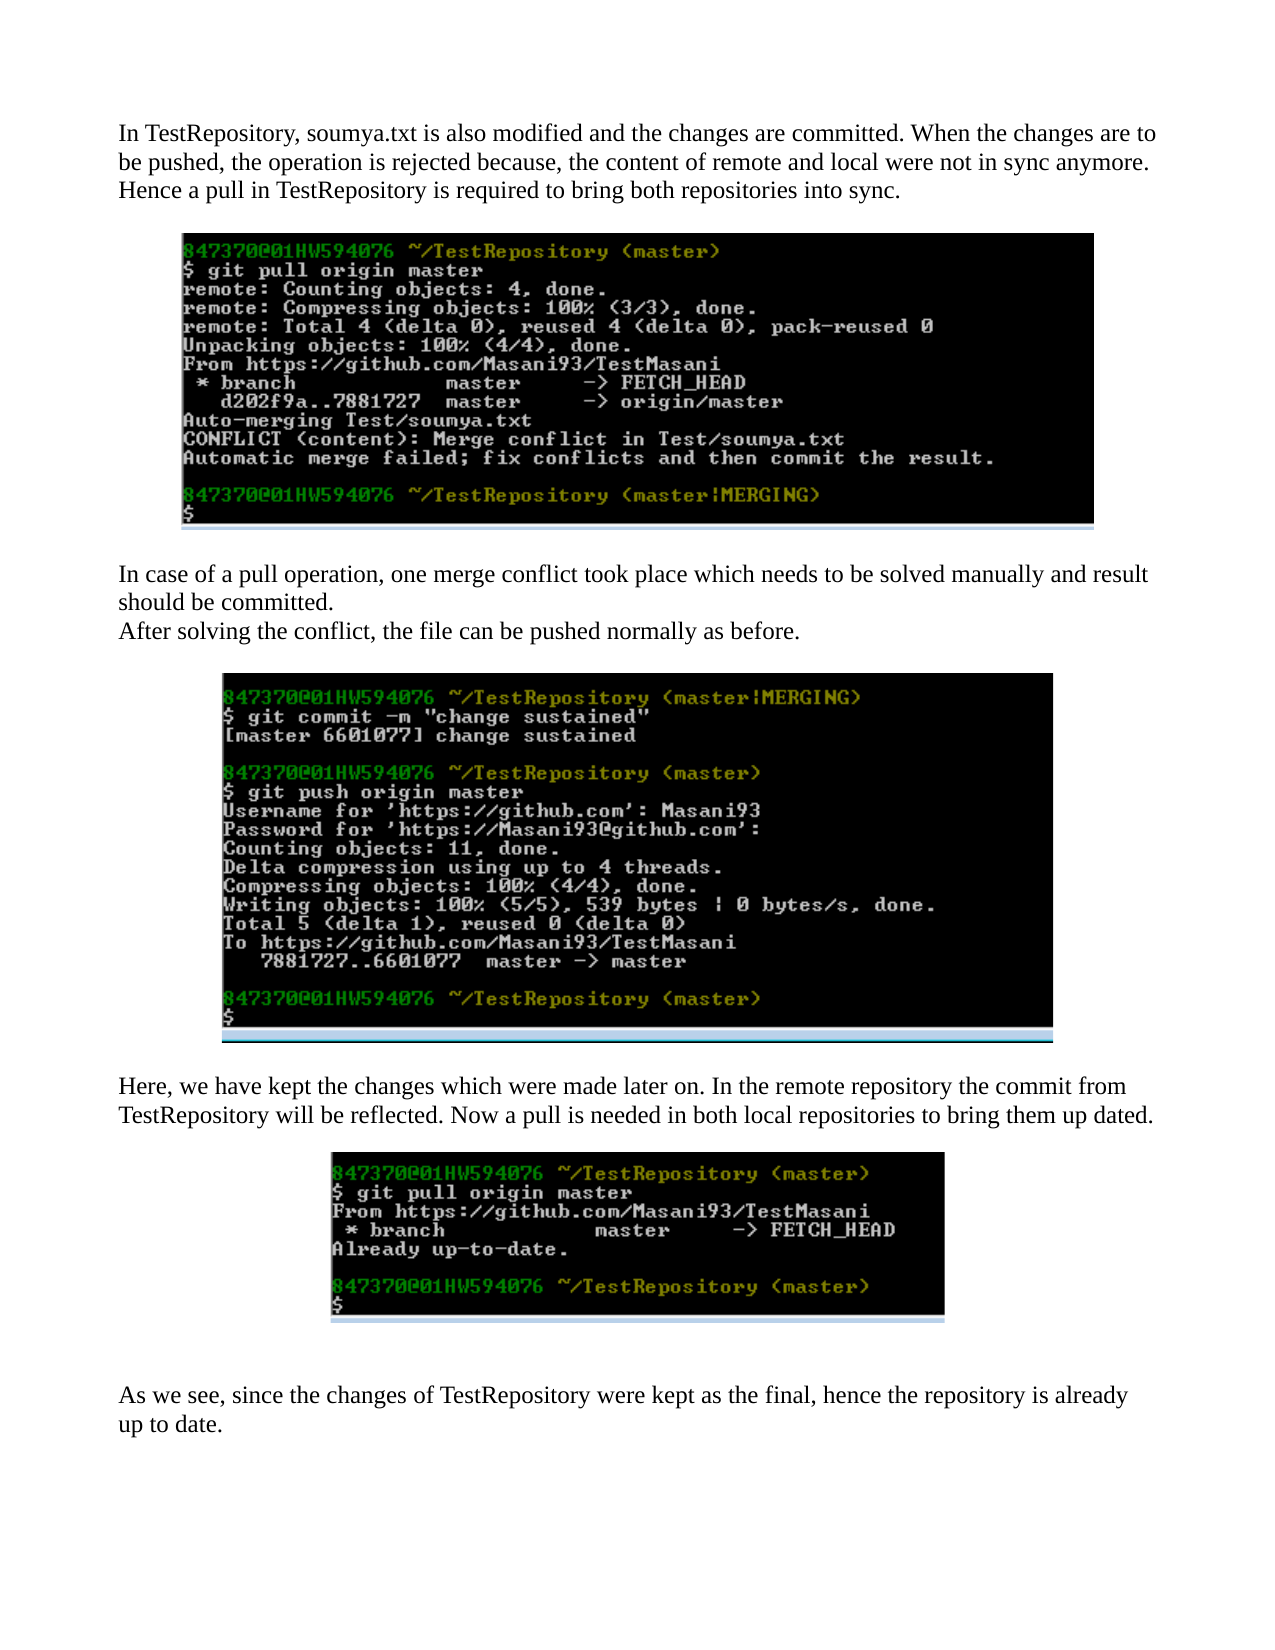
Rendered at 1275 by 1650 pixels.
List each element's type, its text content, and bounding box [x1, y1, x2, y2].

picture [330, 1152, 945, 1323]
text In case of a pull operation, one merge conflict took place which needs to be solved manually and result should be committed. [118, 559, 1157, 616]
picture [221, 673, 1054, 1043]
text In TestRepository, soumya.txt is also modified and the changes are committed. When the changes are to be pushed, the operation is rejected because, the content of remote and local were not in sync anymore. Hence a pull in TestRepository is required to bring both repositories into sync. [118, 118, 1157, 204]
picture [181, 233, 1094, 530]
text After solving the conflict, the file can be pushed normally as before. [118, 616, 1157, 645]
text Here, we have kept the changes which were made later on. In the remote repository the commit from TestRepository will be reflected. Now a pull is needed in both local repositories to bring them up dated. [118, 1071, 1157, 1129]
text As we see, since the changes of TestRepository were kept as the final, hence the repository is already up to date. [118, 1380, 1157, 1437]
